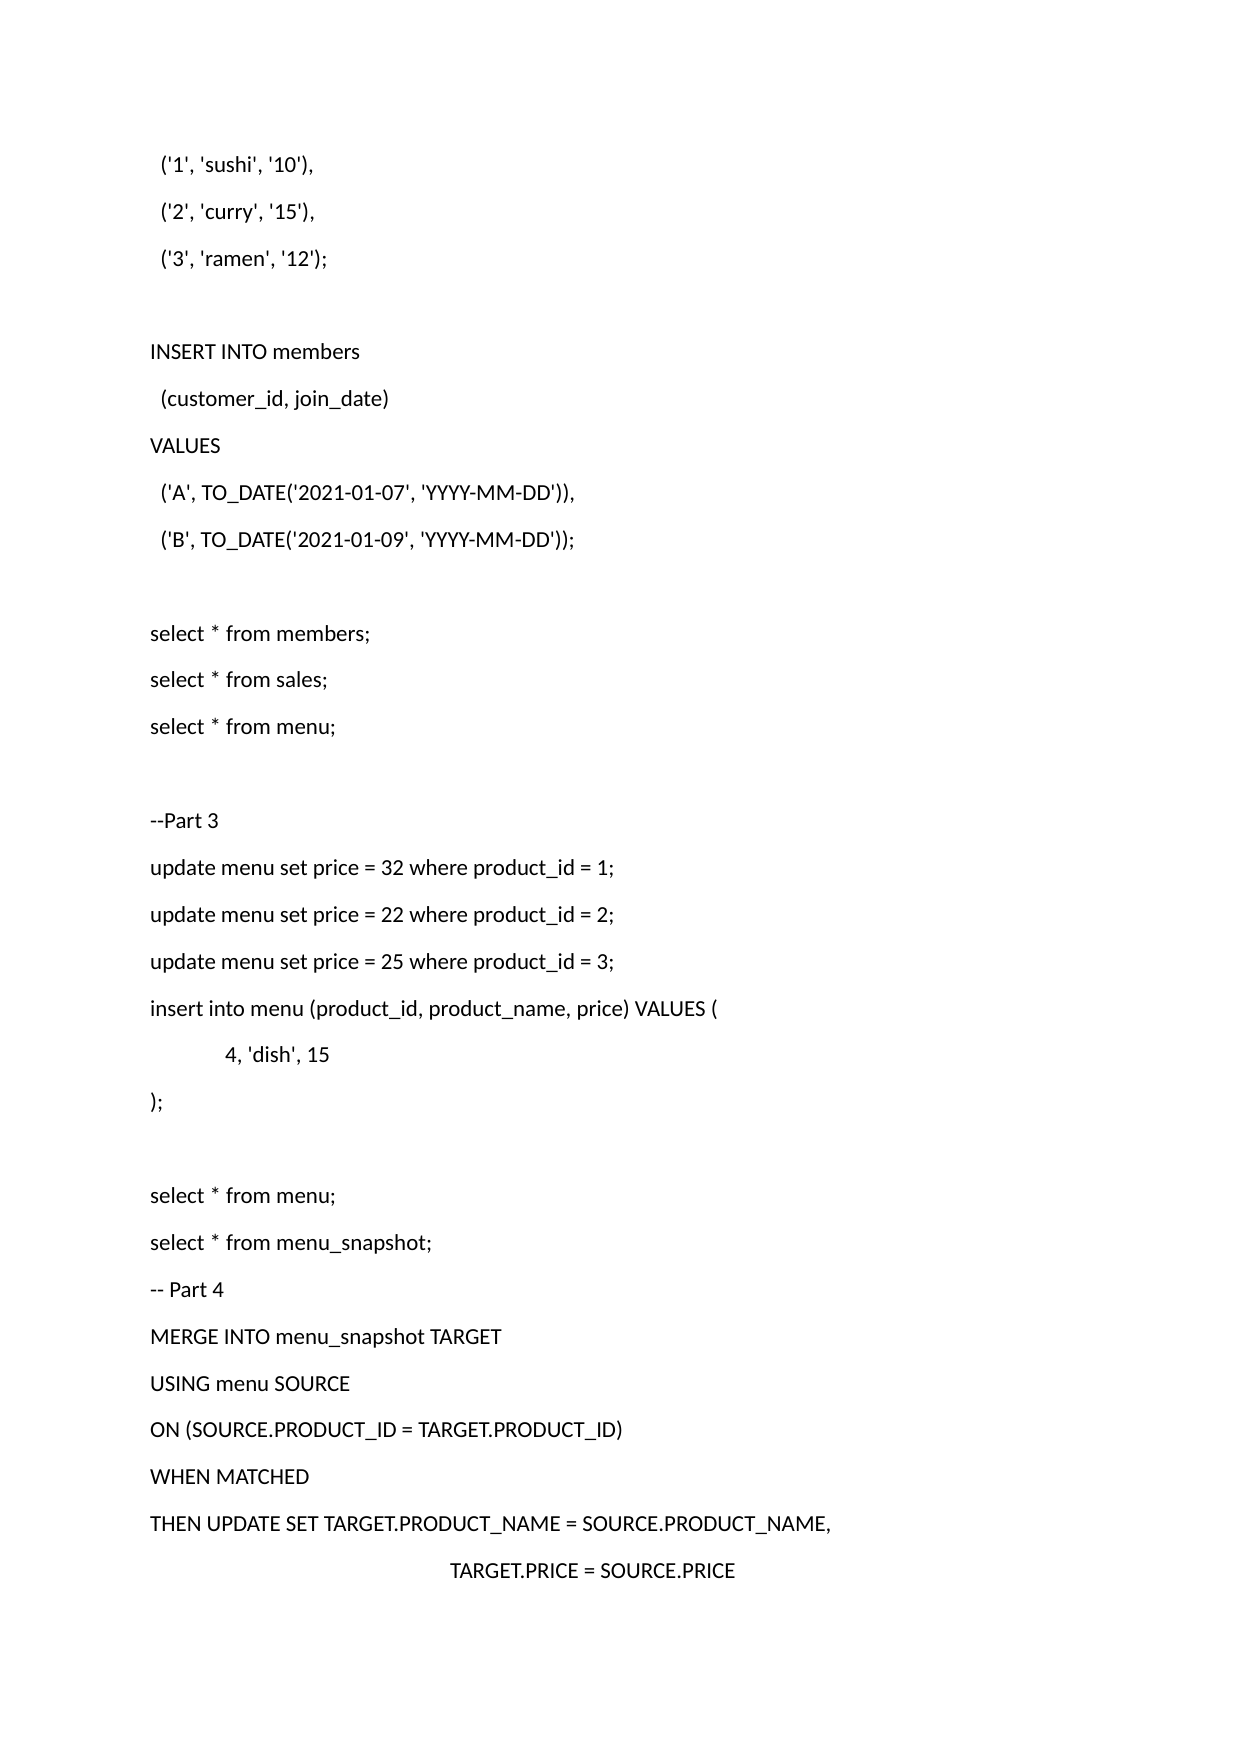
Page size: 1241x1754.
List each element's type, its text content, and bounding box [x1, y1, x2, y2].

text ); [150, 1087, 1090, 1116]
text update menu set price = 22 where product_id = 2; [150, 900, 1090, 928]
text TARGET.PRICE = SOURCE.PRICE [150, 1556, 1090, 1584]
text insert into menu (product_id, product_name, price) VALUES ( [150, 994, 1090, 1022]
text select * from members; [150, 619, 1090, 647]
text select * from menu_snapshot; [150, 1228, 1090, 1256]
text INSERT INTO members [150, 337, 1090, 366]
text ON (SOURCE.PRODUCT_ID = TARGET.PRODUCT_ID) [150, 1416, 1090, 1444]
text --Part 3 [150, 806, 1090, 834]
text VALUES [150, 431, 1090, 459]
text update menu set price = 32 where product_id = 1; [150, 853, 1090, 881]
text select * from menu; [150, 1181, 1090, 1209]
text 4, 'dish', 15 [150, 1041, 1090, 1069]
text ('2', 'curry', '15'), [150, 197, 1090, 225]
text MERGE INTO menu_snapshot TARGET [150, 1322, 1090, 1350]
text WHEN MATCHED [150, 1462, 1090, 1491]
text select * from sales; [150, 666, 1090, 694]
text USING menu SOURCE [150, 1369, 1090, 1397]
text ('B', TO_DATE('2021-01-09', 'YYYY-MM-DD')); [150, 525, 1090, 553]
text ('3', 'ramen', '12'); [150, 244, 1090, 272]
text (customer_id, join_date) [150, 384, 1090, 412]
text ('1', 'sushi', '10'), [150, 150, 1090, 178]
text THEN UPDATE SET TARGET.PRODUCT_NAME = SOURCE.PRODUCT_NAME, [150, 1509, 1090, 1537]
text -- Part 4 [150, 1275, 1090, 1303]
text select * from menu; [150, 712, 1090, 741]
text update menu set price = 25 where product_id = 3; [150, 947, 1090, 975]
text ('A', TO_DATE('2021-01-07', 'YYYY-MM-DD')), [150, 478, 1090, 506]
